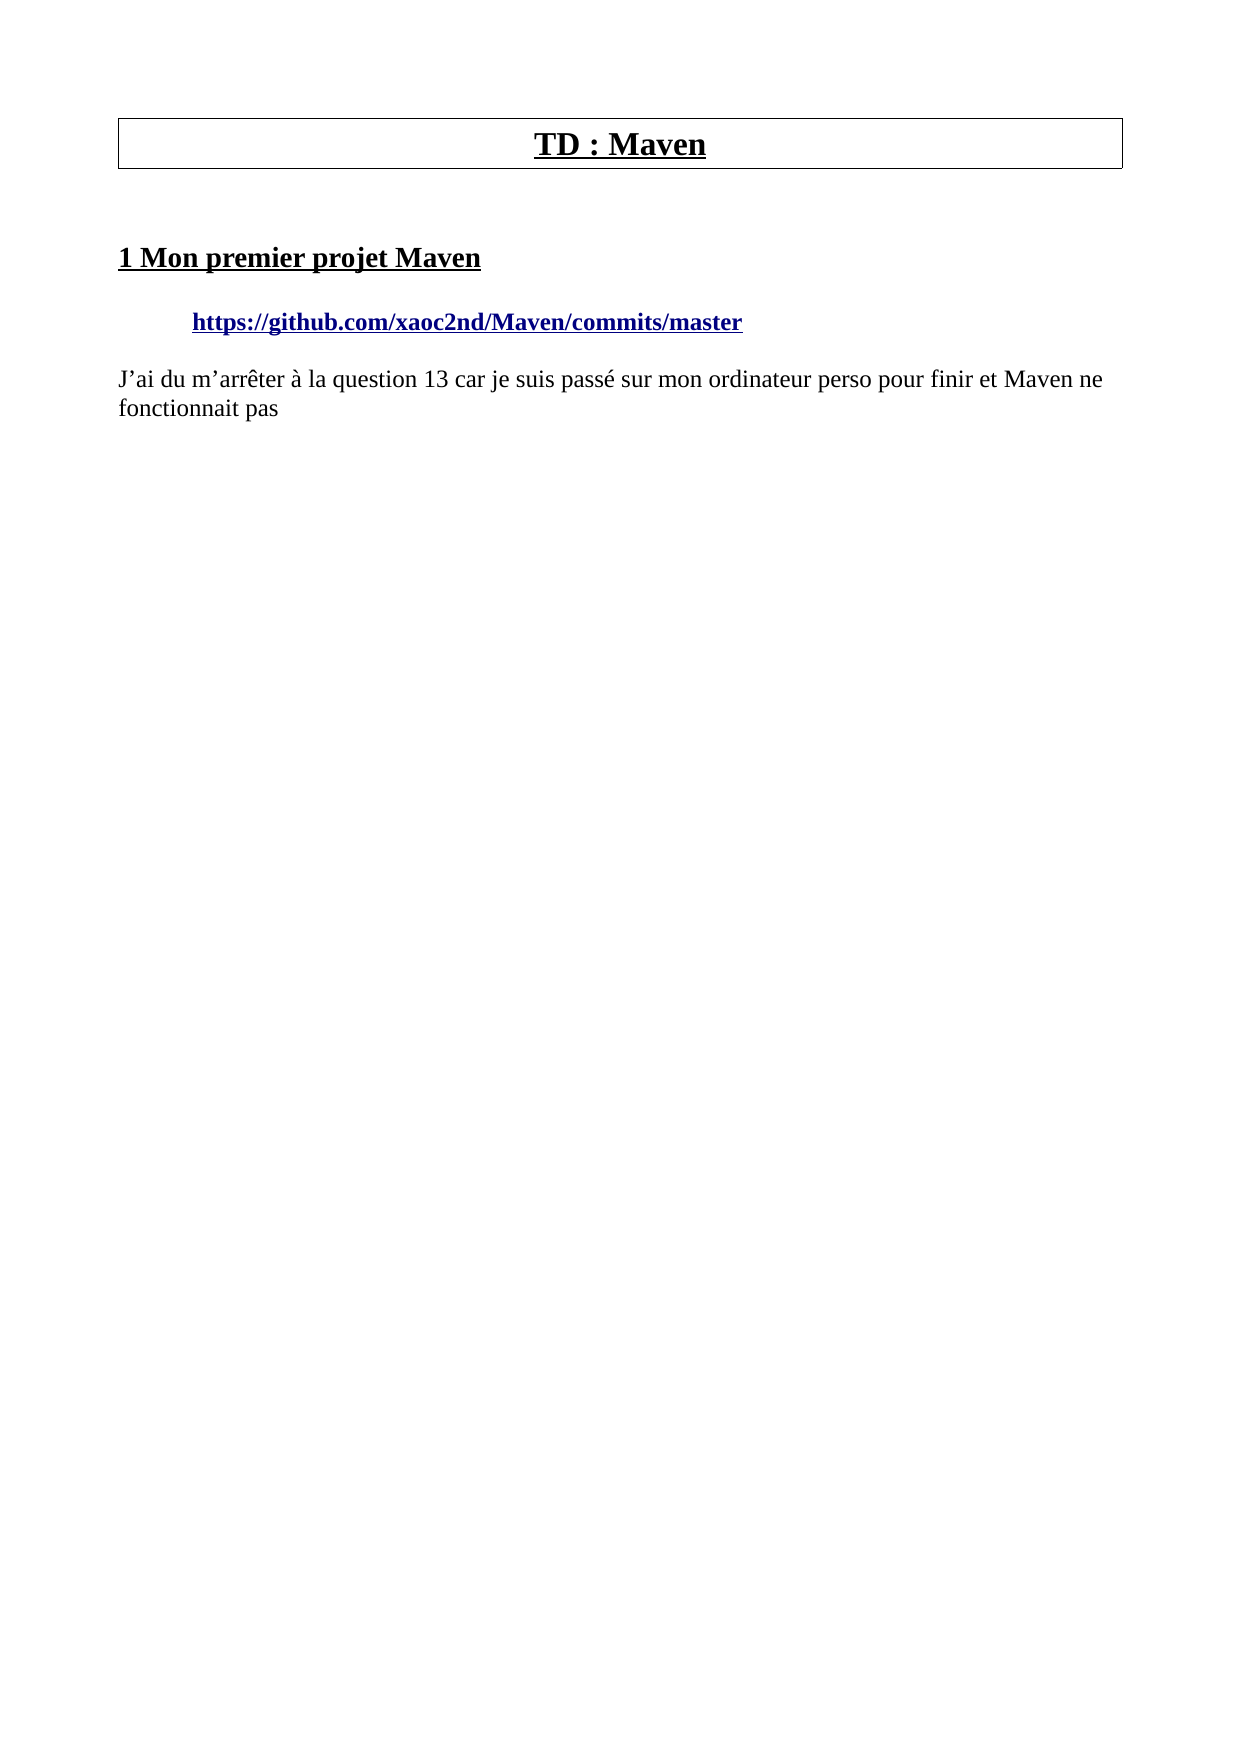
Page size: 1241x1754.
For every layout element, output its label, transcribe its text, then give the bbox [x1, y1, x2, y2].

text 1 Mon premier projet Maven [118, 240, 1122, 273]
text J’ai du m’arrêter à la question 13 car je suis passé sur mon ordinateur perso pour finir et Maven ne fonctionnait pas [118, 364, 1122, 422]
table_header TD : Maven [119, 119, 1122, 168]
text https://github.com/xaoc2nd/Maven/commits/master [118, 307, 1122, 336]
